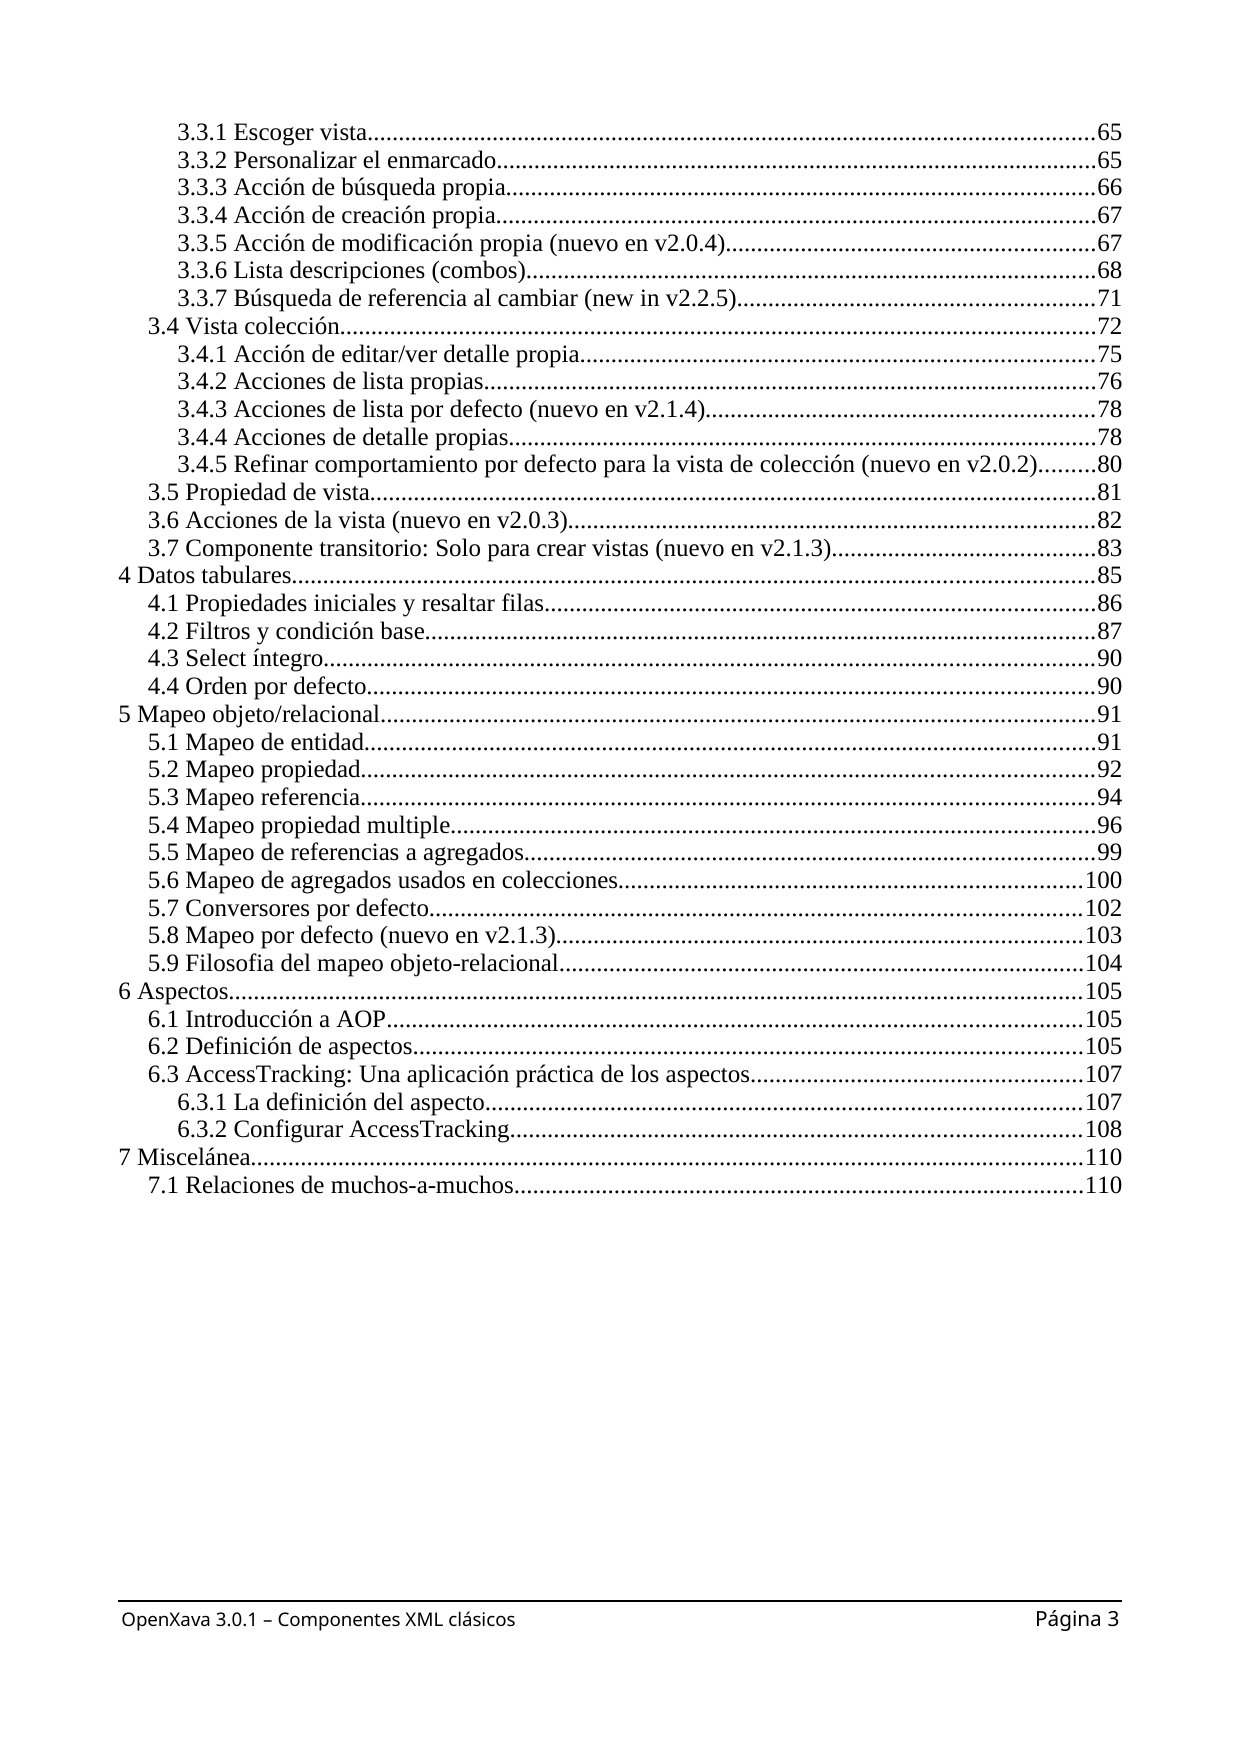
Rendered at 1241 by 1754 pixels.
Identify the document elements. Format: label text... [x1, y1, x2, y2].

text 3.4.2 Acciones de lista propias 76 [177, 367, 1122, 395]
text 6.3.2 Configurar AccessTracking 108 [177, 1116, 1122, 1143]
text 3.3.3 Acción de búsqueda propia 66 [177, 173, 1122, 201]
text 6.3 AccessTracking: Una aplicación práctica de los aspectos 107 [148, 1060, 1122, 1088]
text 3.7 Componente transitorio: Solo para crear vistas (nuevo en v2.1.3) 83 [148, 534, 1122, 561]
text 6.2 Definición de aspectos 105 [148, 1032, 1122, 1060]
text 5.5 Mapeo de referencias a agregados 99 [148, 838, 1122, 866]
text 3.4 Vista colección 72 [148, 312, 1122, 340]
text 3.4.1 Acción de editar/ver detalle propia 75 [177, 340, 1122, 367]
text 3.3.5 Acción de modificación propia (nuevo en v2.0.4) 67 [177, 229, 1122, 257]
text 5 Mapeo objeto/relacional 91 [118, 700, 1122, 728]
text 5.8 Mapeo por defecto (nuevo en v2.1.3) 103 [148, 922, 1122, 949]
text 4.4 Orden por defecto 90 [148, 672, 1122, 700]
text 6.1 Introducción a AOP 105 [148, 1005, 1122, 1032]
text 6 Aspectos 105 [118, 977, 1122, 1005]
text 5.2 Mapeo propiedad 92 [148, 755, 1122, 783]
text 5.7 Conversores por defecto 102 [148, 894, 1122, 922]
text 3.4.3 Acciones de lista por defecto (nuevo en v2.1.4) 78 [177, 395, 1122, 423]
text 4.3 Select íntegro 90 [148, 644, 1122, 672]
text 3.3.1 Escoger vista 65 [177, 118, 1122, 146]
text 3.3.2 Personalizar el enmarcado 65 [177, 146, 1122, 173]
text 5.4 Mapeo propiedad multiple 96 [148, 811, 1122, 838]
text 5.9 Filosofia del mapeo objeto-relacional 104 [148, 949, 1122, 977]
text 3.4.5 Refinar comportamiento por defecto para la vista de colección (nuevo en v2.0.2) 80 [177, 451, 1122, 478]
text 3.4.4 Acciones de detalle propias 78 [177, 423, 1122, 451]
text 3.6 Acciones de la vista (nuevo en v2.0.3) 82 [148, 506, 1122, 534]
text 3.3.6 Lista descripciones (combos) 68 [177, 257, 1122, 284]
text 4 Datos tabulares 85 [118, 561, 1122, 589]
text 3.3.4 Acción de creación propia 67 [177, 201, 1122, 229]
text 6.3.1 La definición del aspecto 107 [177, 1088, 1122, 1116]
text 7.1 Relaciones de muchos-a-muchos 110 [148, 1171, 1122, 1199]
text 5.1 Mapeo de entidad 91 [148, 728, 1122, 755]
text 4.2 Filtros y condición base 87 [148, 617, 1122, 644]
text 3.3.7 Búsqueda de referencia al cambiar (new in v2.2.5) 71 [177, 284, 1122, 312]
text 5.6 Mapeo de agregados usados en colecciones 100 [148, 866, 1122, 894]
text 3.5 Propiedad de vista 81 [148, 478, 1122, 506]
text 4.1 Propiedades iniciales y resaltar filas 86 [148, 589, 1122, 617]
text 5.3 Mapeo referencia 94 [148, 783, 1122, 811]
text 7 Miscelánea 110 [118, 1143, 1122, 1171]
